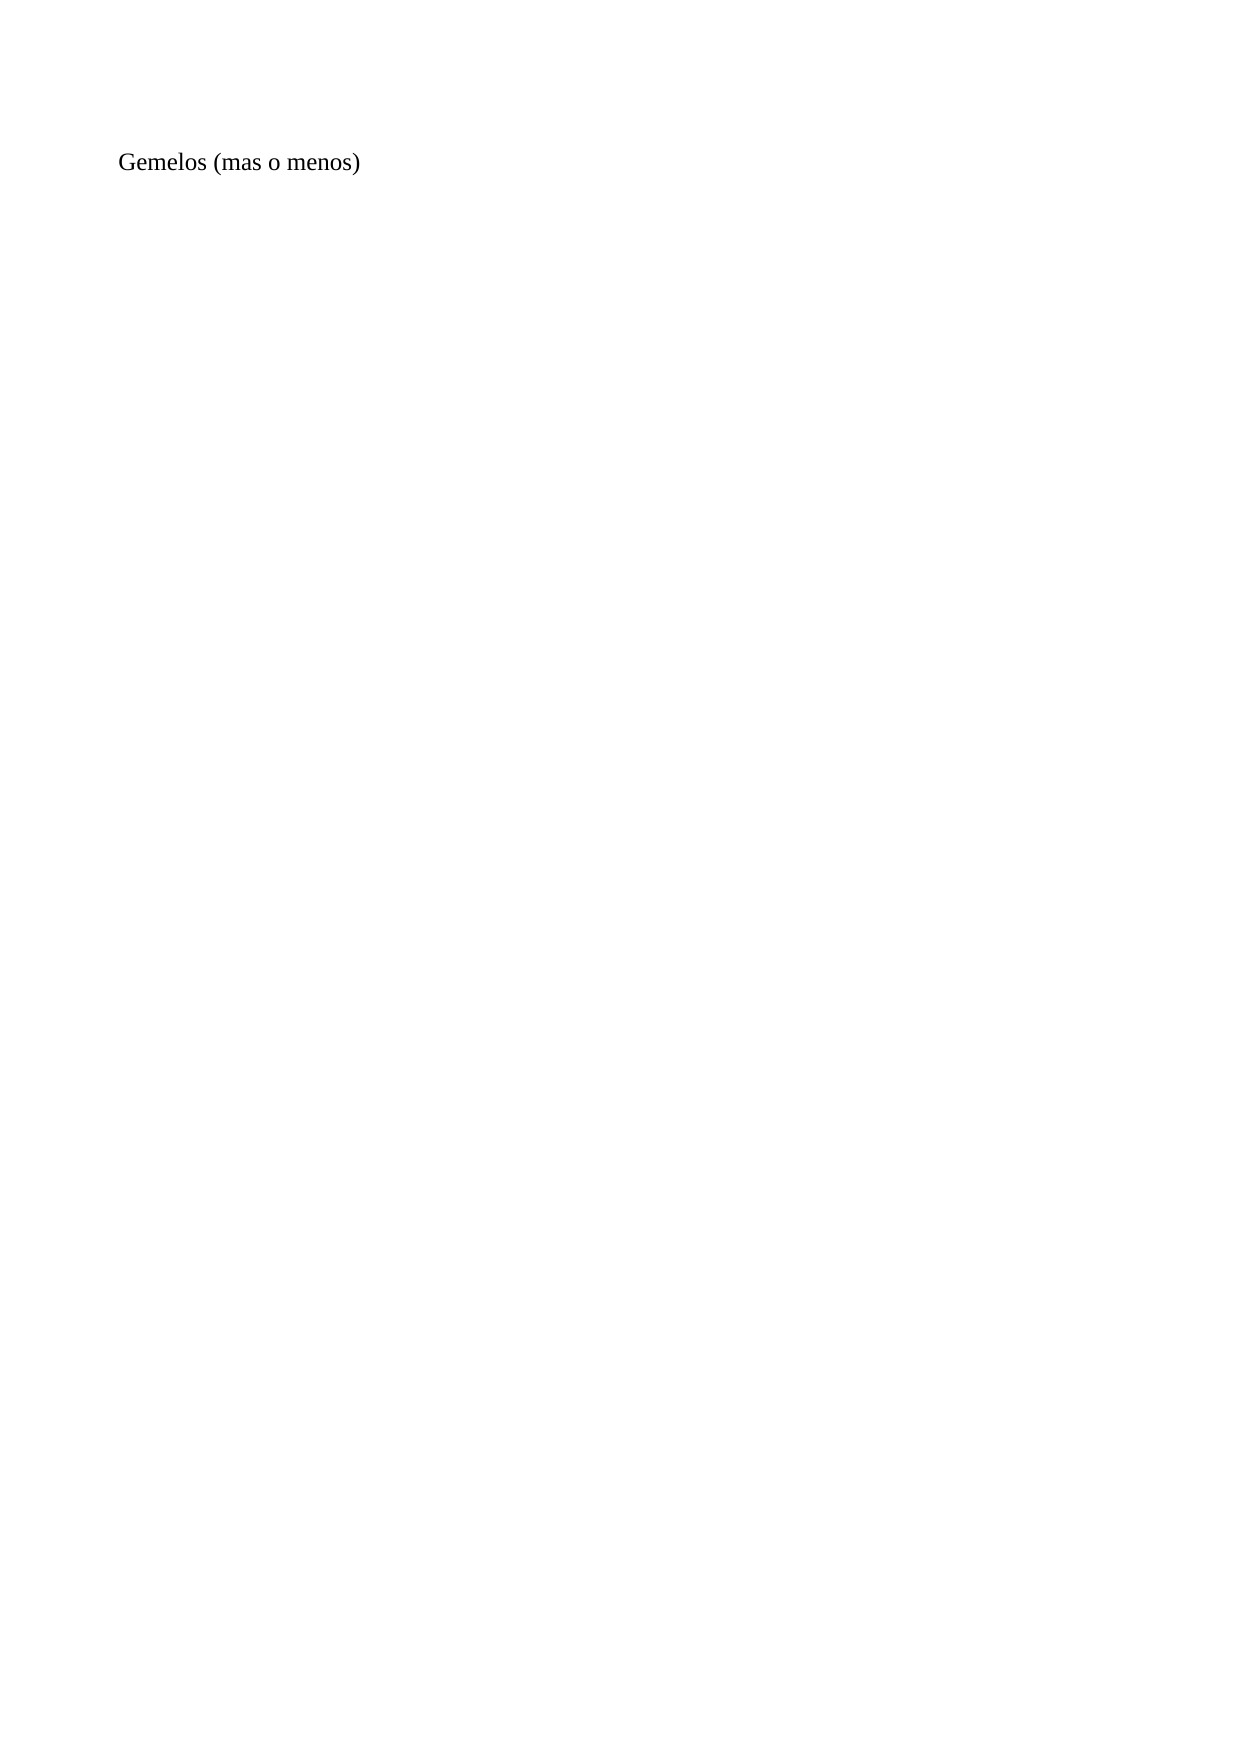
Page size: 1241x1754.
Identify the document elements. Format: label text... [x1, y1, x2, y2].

text Gemelos (mas o menos) [118, 147, 1122, 176]
